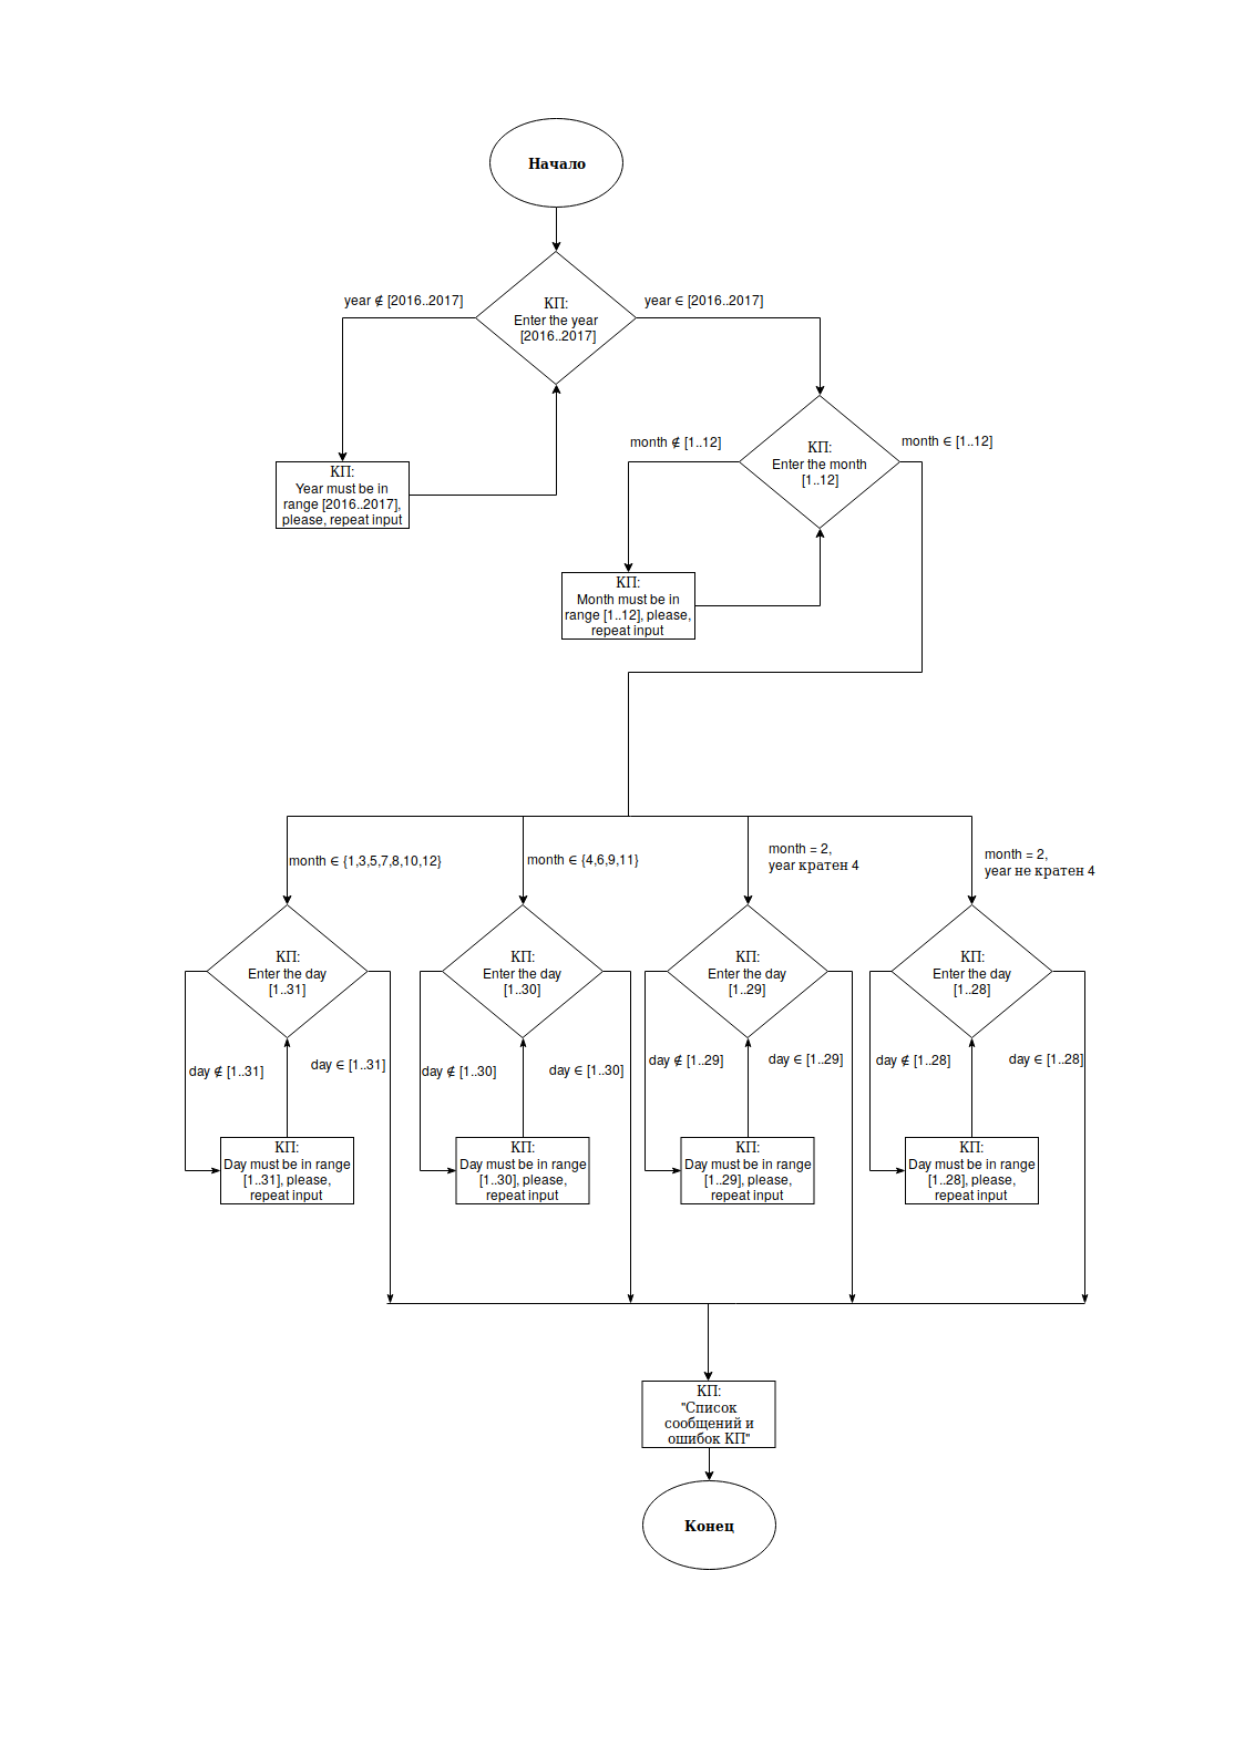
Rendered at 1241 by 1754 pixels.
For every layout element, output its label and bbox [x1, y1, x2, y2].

picture [177, 118, 1152, 1570]
